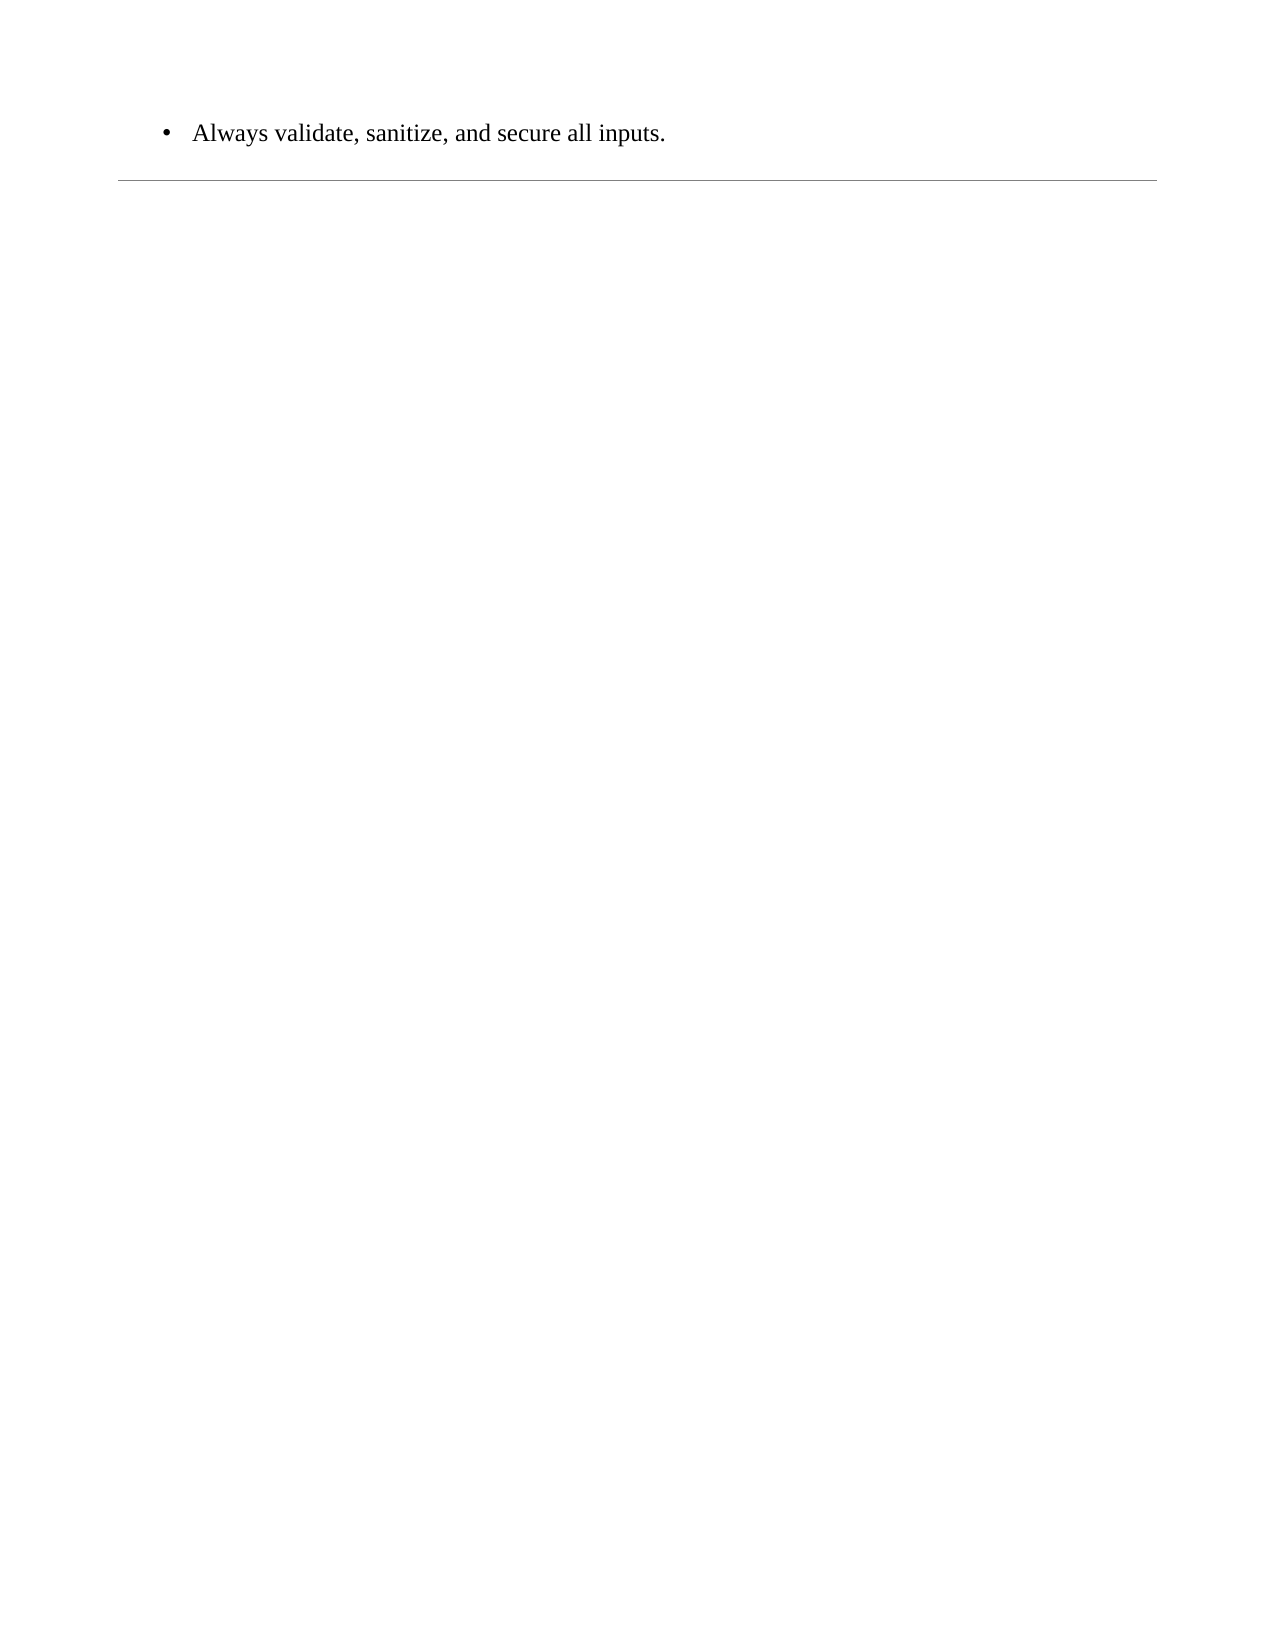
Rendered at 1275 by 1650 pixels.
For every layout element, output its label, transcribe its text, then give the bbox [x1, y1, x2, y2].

list Always validate, sanitize, and secure all inputs. [162, 118, 1157, 147]
